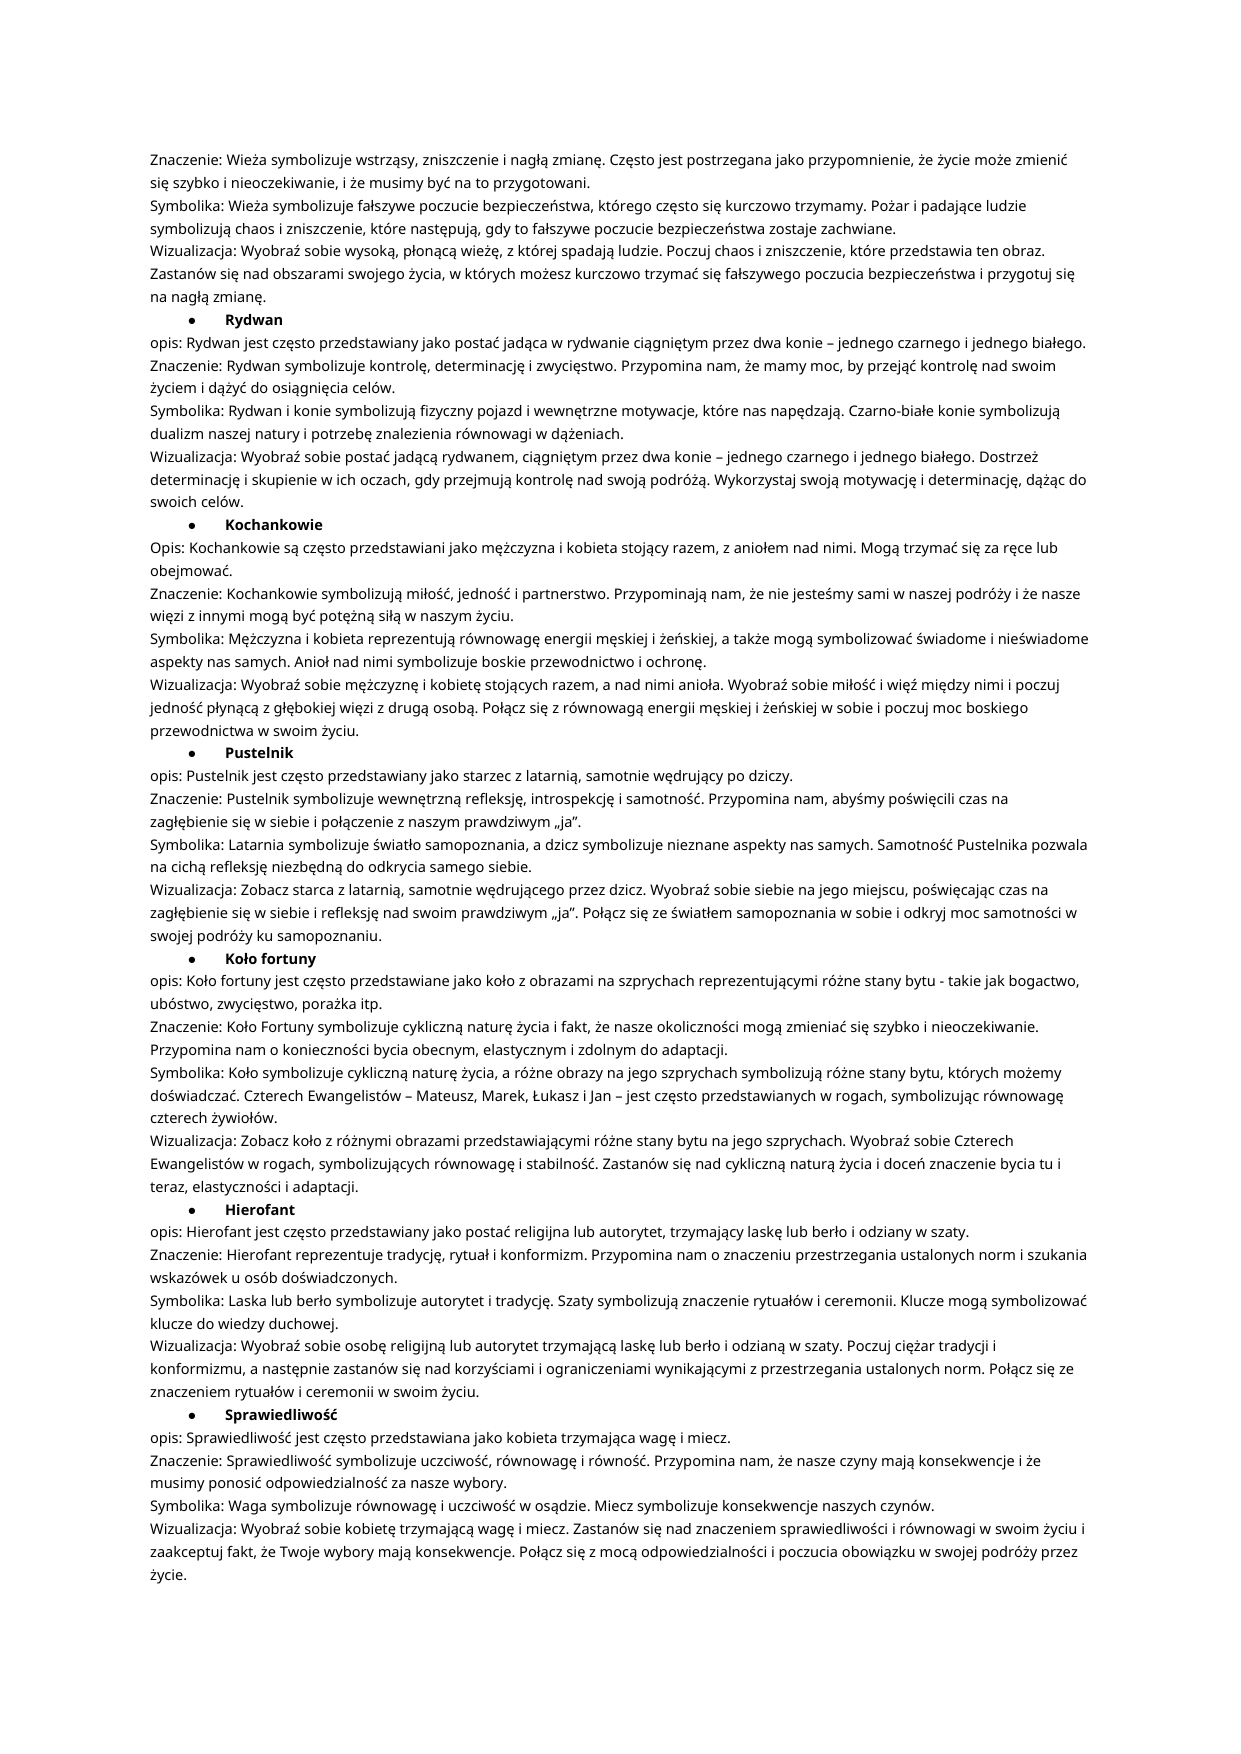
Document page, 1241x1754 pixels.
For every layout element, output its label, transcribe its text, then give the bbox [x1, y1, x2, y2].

text Znaczenie: Rydwan symbolizuje kontrolę, determinację i zwycięstwo. Przypomina nam, że mamy moc, by przejąć kontrolę nad swoim życiem i dążyć do osiągnięcia celów. [150, 355, 1090, 398]
text Wizualizacja: Zobacz koło z różnymi obrazami przedstawiającymi różne stany bytu na jego szprychach. Wyobraź sobie Czterech Ewangelistów w rogach, symbolizujących równowagę i stabilność. Zastanów się nad cykliczną naturą życia i doceń znaczenie bycia tu i teraz, elastyczności i adaptacji. [150, 1131, 1090, 1196]
text Symbolika: Waga symbolizuje równowagę i uczciwość w osądzie. Miecz symbolizuje konsekwencje naszych czynów. [150, 1496, 1090, 1516]
list Hierofant [187, 1199, 1090, 1219]
text Symbolika: Rydwan i konie symbolizują fizyczny pojazd i wewnętrzne motywacje, które nas napędzają. Czarno-białe konie symbolizują dualizm naszej natury i potrzebę znalezienia równowagi w dążeniach. [150, 401, 1090, 444]
text Symbolika: Latarnia symbolizuje światło samopoznania, a dzicz symbolizuje nieznane aspekty nas samych. Samotność Pustelnika pozwala na cichą refleksję niezbędną do odkrycia samego siebie. [150, 834, 1090, 877]
text Symbolika: Mężczyzna i kobieta reprezentują równowagę energii męskiej i żeńskiej, a także mogą symbolizować świadome i nieświadome aspekty nas samych. Anioł nad nimi symbolizuje boskie przewodnictwo i ochronę. [150, 629, 1090, 672]
list Rydwan [187, 310, 1090, 329]
text opis: Hierofant jest często przedstawiany jako postać religijna lub autorytet, trzymający laskę lub berło i odziany w szaty. [150, 1222, 1090, 1242]
list Koło fortuny [187, 948, 1090, 968]
text Wizualizacja: Wyobraź sobie postać jadącą rydwanem, ciągniętym przez dwa konie – jednego czarnego i jednego białego. Dostrzeż determinację i skupienie w ich oczach, gdy przejmują kontrolę nad swoją podróżą. Wykorzystaj swoją motywację i determinację, dążąc do swoich celów. [150, 447, 1090, 512]
text Wizualizacja: Wyobraź sobie wysoką, płonącą wieżę, z której spadają ludzie. Poczuj chaos i zniszczenie, które przedstawia ten obraz. Zastanów się nad obszarami swojego życia, w których możesz kurczowo trzymać się fałszywego poczucia bezpieczeństwa i przygotuj się na nagłą zmianę. [150, 241, 1090, 307]
text Znaczenie: Wieża symbolizuje wstrząsy, zniszczenie i nagłą zmianę. Często jest postrzegana jako przypomnienie, że życie może zmienić się szybko i nieoczekiwanie, i że musimy być na to przygotowani. [150, 150, 1090, 193]
text Wizualizacja: Zobacz starca z latarnią, samotnie wędrującego przez dzicz. Wyobraź sobie siebie na jego miejscu, poświęcając czas na zagłębienie się w siebie i refleksję nad swoim prawdziwym „ja”. Połącz się ze światłem samopoznania w sobie i odkryj moc samotności w swojej podróży ku samopoznaniu. [150, 880, 1090, 946]
text Symbolika: Laska lub berło symbolizuje autorytet i tradycję. Szaty symbolizują znaczenie rytuałów i ceremonii. Klucze mogą symbolizować klucze do wiedzy duchowej. [150, 1291, 1090, 1333]
text opis: Rydwan jest często przedstawiany jako postać jadąca w rydwanie ciągniętym przez dwa konie – jednego czarnego i jednego białego. [150, 332, 1090, 352]
text Symbolika: Wieża symbolizuje fałszywe poczucie bezpieczeństwa, którego często się kurczowo trzymamy. Pożar i padające ludzie symbolizują chaos i zniszczenie, które następują, gdy to fałszywe poczucie bezpieczeństwa zostaje zachwiane. [150, 196, 1090, 238]
text Wizualizacja: Wyobraź sobie mężczyznę i kobietę stojących razem, a nad nimi anioła. Wyobraź sobie miłość i więź między nimi i poczuj jedność płynącą z głębokiej więzi z drugą osobą. Połącz się z równowagą energii męskiej i żeńskiej w sobie i poczuj moc boskiego przewodnictwa w swoim życiu. [150, 675, 1090, 740]
list Pustelnik [187, 743, 1090, 763]
list Kochankowie [187, 515, 1090, 535]
text Znaczenie: Hierofant reprezentuje tradycję, rytuał i konformizm. Przypomina nam o znaczeniu przestrzegania ustalonych norm i szukania wskazówek u osób doświadczonych. [150, 1245, 1090, 1288]
text opis: Koło fortuny jest często przedstawiane jako koło z obrazami na szprychach reprezentującymi różne stany bytu - takie jak bogactwo, ubóstwo, zwycięstwo, porażka itp. [150, 971, 1090, 1014]
text Opis: Kochankowie są często przedstawiani jako mężczyzna i kobieta stojący razem, z aniołem nad nimi. Mogą trzymać się za ręce lub obejmować. [150, 538, 1090, 581]
text Znaczenie: Pustelnik symbolizuje wewnętrzną refleksję, introspekcję i samotność. Przypomina nam, abyśmy poświęcili czas na zagłębienie się w siebie i połączenie z naszym prawdziwym „ja”. [150, 789, 1090, 831]
text Wizualizacja: Wyobraź sobie osobę religijną lub autorytet trzymającą laskę lub berło i odzianą w szaty. Poczuj ciężar tradycji i konformizmu, a następnie zastanów się nad korzyściami i ograniczeniami wynikającymi z przestrzegania ustalonych norm. Połącz się ze znaczeniem rytuałów i ceremonii w swoim życiu. [150, 1336, 1090, 1402]
text Znaczenie: Koło Fortuny symbolizuje cykliczną naturę życia i fakt, że nasze okoliczności mogą zmieniać się szybko i nieoczekiwanie. Przypomina nam o konieczności bycia obecnym, elastycznym i zdolnym do adaptacji. [150, 1017, 1090, 1059]
text Symbolika: Koło symbolizuje cykliczną naturę życia, a różne obrazy na jego szprychach symbolizują różne stany bytu, których możemy doświadczać. Czterech Ewangelistów – Mateusz, Marek, Łukasz i Jan – jest często przedstawianych w rogach, symbolizując równowagę czterech żywiołów. [150, 1062, 1090, 1128]
text opis: Pustelnik jest często przedstawiany jako starzec z latarnią, samotnie wędrujący po dziczy. [150, 766, 1090, 786]
text opis: Sprawiedliwość jest często przedstawiana jako kobieta trzymająca wagę i miecz. [150, 1427, 1090, 1447]
text Znaczenie: Sprawiedliwość symbolizuje uczciwość, równowagę i równość. Przypomina nam, że nasze czyny mają konsekwencje i że musimy ponosić odpowiedzialność za nasze wybory. [150, 1450, 1090, 1493]
text Wizualizacja: Wyobraź sobie kobietę trzymającą wagę i miecz. Zastanów się nad znaczeniem sprawiedliwości i równowagi w swoim życiu i zaakceptuj fakt, że Twoje wybory mają konsekwencje. Połącz się z mocą odpowiedzialności i poczucia obowiązku w swojej podróży przez życie. [150, 1519, 1090, 1584]
text Znaczenie: Kochankowie symbolizują miłość, jedność i partnerstwo. Przypominają nam, że nie jesteśmy sami w naszej podróży i że nasze więzi z innymi mogą być potężną siłą w naszym życiu. [150, 583, 1090, 626]
list Sprawiedliwość [187, 1405, 1090, 1424]
